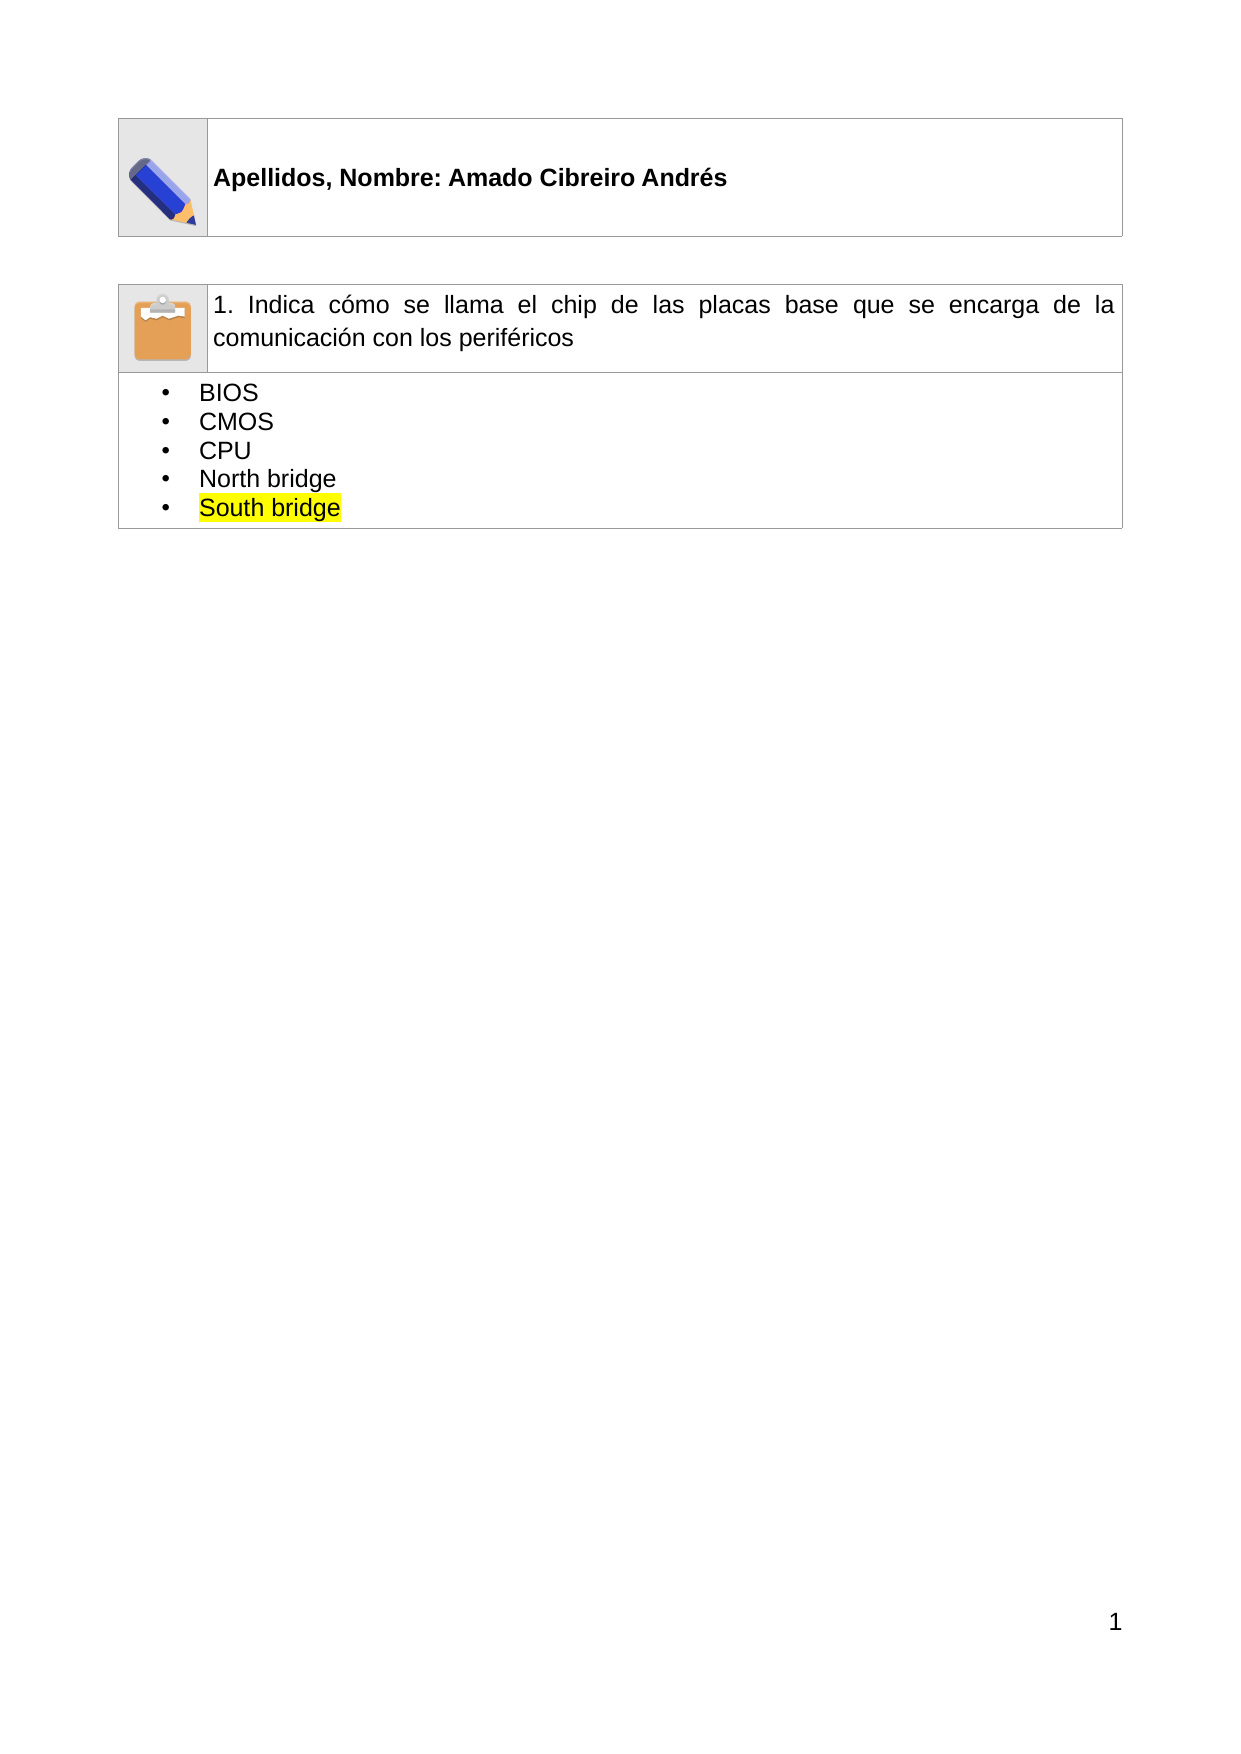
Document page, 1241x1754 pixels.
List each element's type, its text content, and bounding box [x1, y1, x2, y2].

table_header 1. Indica cómo se llama el chip de las placas base que se encarga de la comunicación con los periféricos [208, 285, 1122, 372]
table_header [119, 285, 207, 372]
table_header [119, 119, 207, 236]
table_header Apellidos, Nombre: Amado Cibreiro Andrés [208, 119, 1122, 236]
table_cell BIOS CMOS CPU North bridge South bridge [119, 373, 1122, 528]
